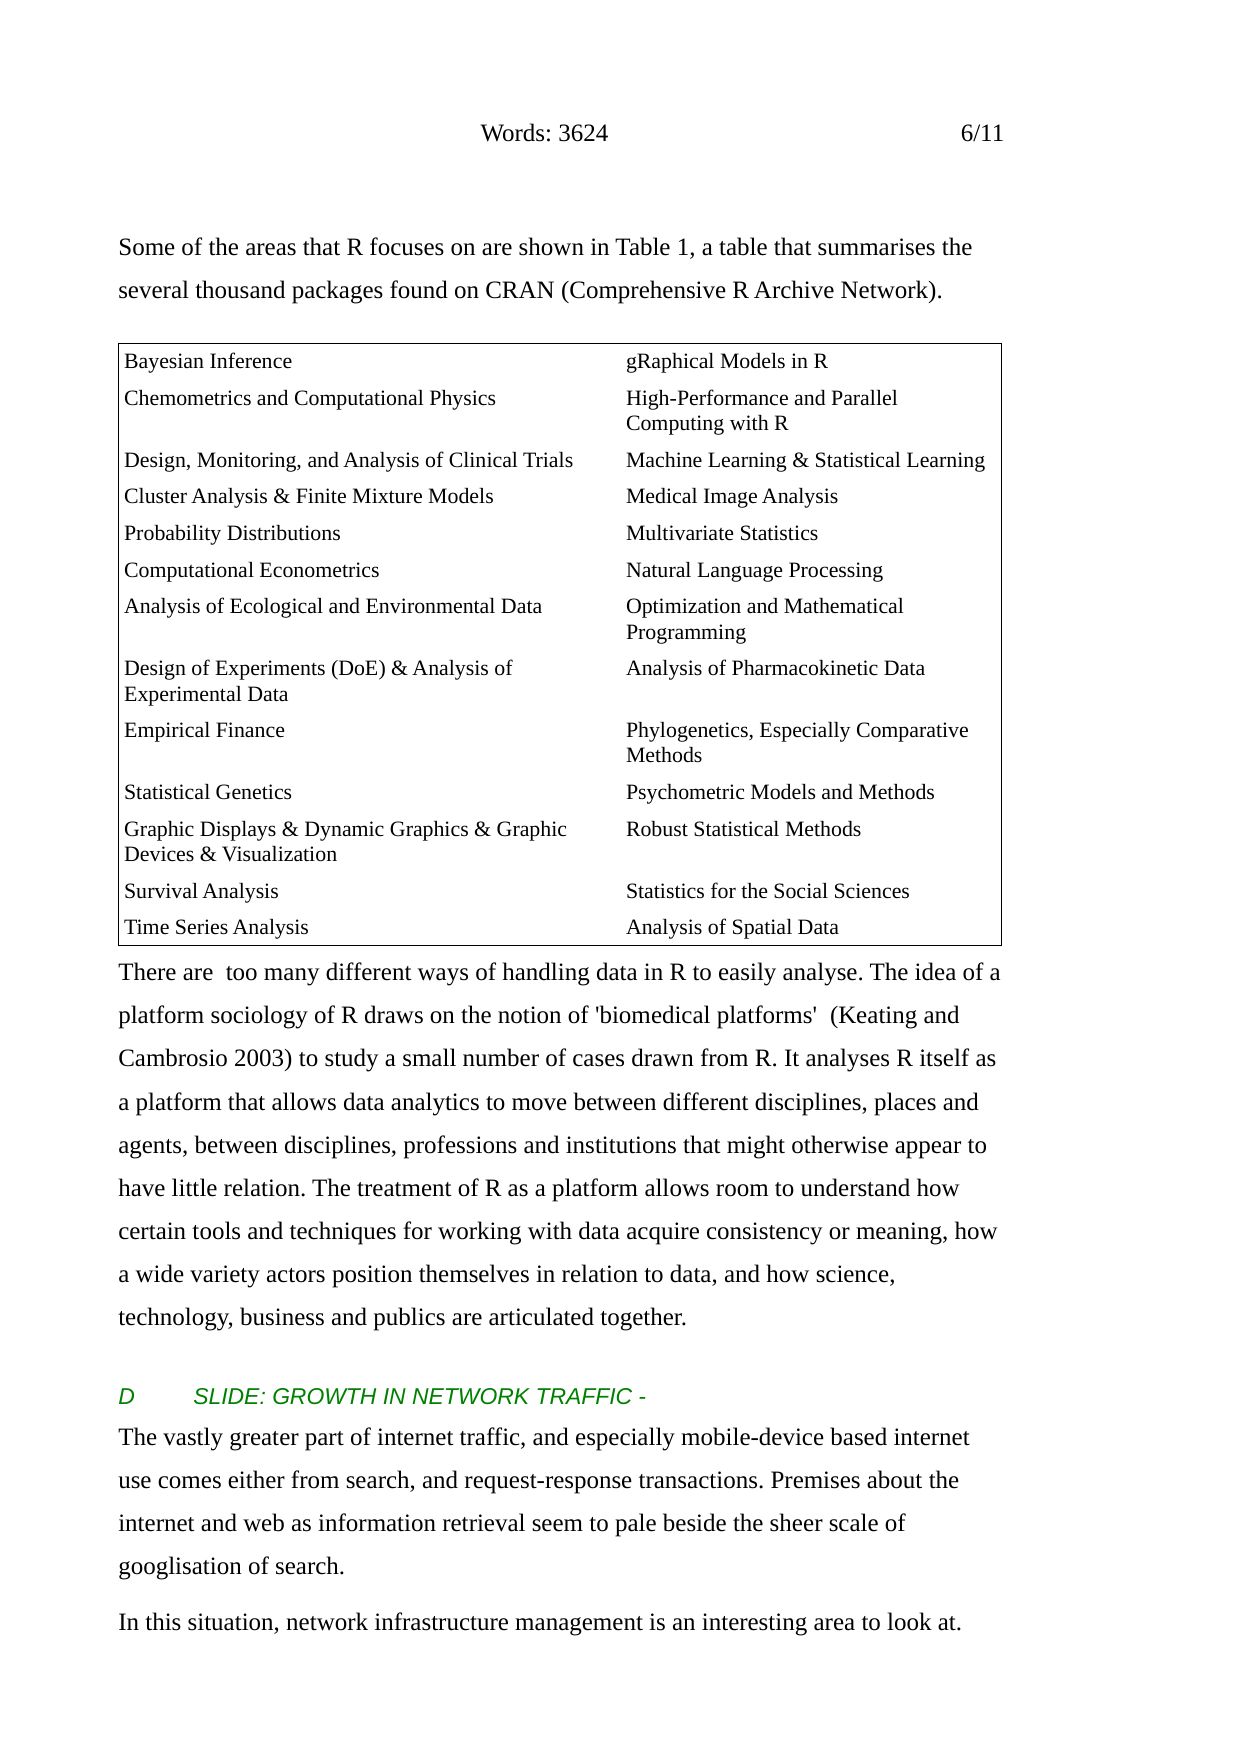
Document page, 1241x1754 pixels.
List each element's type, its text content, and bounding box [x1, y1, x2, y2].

table_header Bayesian Inference [119, 344, 620, 379]
table_cell Survival Analysis [119, 872, 620, 909]
table_cell Natural Language Processing [620, 551, 1001, 588]
text In this situation, network infrastructure management is an interesting area to look at. [118, 1607, 1004, 1635]
table_cell Statistical Genetics [119, 774, 620, 810]
table_cell Robust Statistical Methods [620, 810, 1001, 872]
table_cell Time Series Analysis [119, 909, 620, 945]
table_cell Computational Econometrics [119, 551, 620, 588]
table_cell Analysis of Ecological and Environmental Data [119, 588, 620, 650]
table_cell Empirical Finance [119, 712, 620, 773]
table_cell Phylogenetics, Especially Comparative Methods [620, 712, 1001, 773]
table_cell Analysis of Spatial Data [620, 909, 1001, 945]
text The vastly greater part of internet traffic, and especially mobile-device based internet use comes either from search, and request-response transactions. Premises about the internet and web as information retrieval seem to pale beside the sheer scale of googlisation of search. [118, 1422, 1004, 1580]
table_cell Psychometric Models and Methods [620, 774, 1001, 810]
table_header gRaphical Models in R [620, 344, 1001, 379]
table_cell Cluster Analysis & Finite Mixture Models [119, 478, 620, 514]
table_cell Statistics for the Social Sciences [620, 872, 1001, 909]
table_cell Analysis of Pharmacokinetic Data [620, 650, 1001, 712]
text Some of the areas that R focuses on are shown in Table 1, a table that summarises the several thousand packages found on CRAN (Comprehensive R Archive Network). [118, 232, 1004, 304]
table_cell Multivariate Statistics [620, 515, 1001, 551]
text There are too many different ways of handling data in R to easily analyse. The idea of a platform sociology of R draws on the notion of 'biomedical platforms' (Keating and Cambrosio 2003) to study a small number of cases drawn from R. It analyses R itself as a platform that allows data analytics to move between different disciplines, places and agents, between disciplines, professions and institutions that might otherwise appear to have little relation. The treatment of R as a platform allows room to understand how certain tools and techniques for working with data acquire consistency or meaning, how a wide variety actors position themselves in relation to data, and how science, technology, business and publics are articulated together. [118, 957, 1004, 1331]
table_cell Optimization and Mathematical Programming [620, 588, 1001, 650]
table_cell High-Performance and Parallel Computing with R [620, 379, 1001, 441]
table_cell Medical Image Analysis [620, 478, 1001, 514]
table_cell Design of Experiments (DoE) & Analysis of Experimental Data [119, 650, 620, 712]
table_cell Machine Learning & Statistical Learning [620, 441, 1001, 478]
table_cell Probability Distributions [119, 515, 620, 551]
subtitle Slide: growth in network traffic - [118, 1383, 1004, 1409]
table_cell Design, Monitoring, and Analysis of Clinical Trials [119, 441, 620, 478]
table_cell Graphic Displays & Dynamic Graphics & Graphic Devices & Visualization [119, 810, 620, 872]
table_cell Chemometrics and Computational Physics [119, 379, 620, 441]
